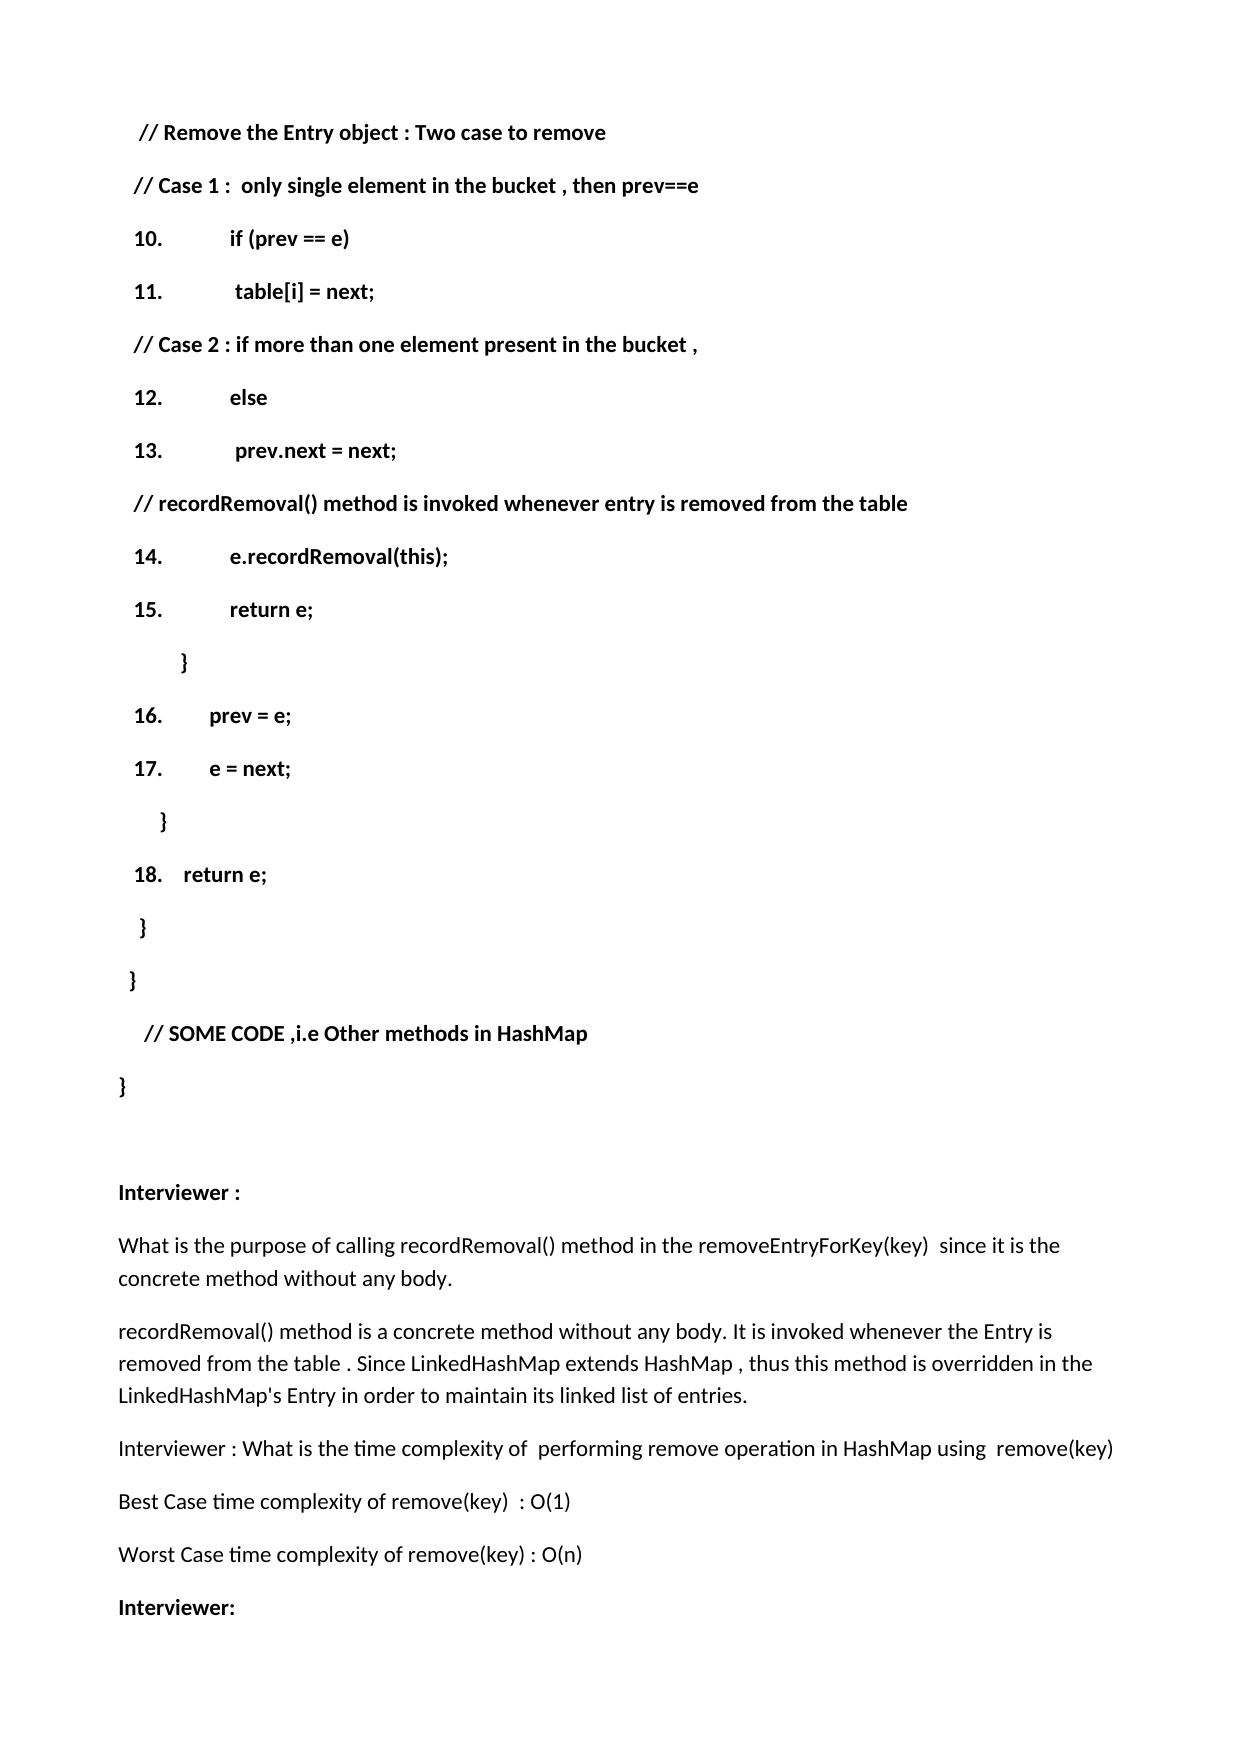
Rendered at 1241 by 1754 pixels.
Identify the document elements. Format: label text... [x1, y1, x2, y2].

text 17. e = next; [118, 754, 1122, 782]
text 18. return e; [118, 860, 1122, 888]
text 15. return e; [118, 595, 1122, 623]
text 14. e.recordRemoval(this); [118, 542, 1122, 570]
text Interviewer: [118, 1593, 1122, 1621]
text // Case 1 : only single element in the bucket , then prev==e [118, 171, 1122, 199]
text Best Case time complexity of remove(key) : O(1) [118, 1487, 1122, 1515]
text } [118, 807, 1122, 835]
text } [118, 1072, 1122, 1101]
text recordRemoval() method is a concrete method without any body. It is invoked whenever the Entry is removed from the table . Since LinkedHashMap extends HashMap , thus this method is overridden in the LinkedHashMap's Entry in order to maintain its linked list of entries. [118, 1317, 1122, 1409]
text What is the purpose of calling recordRemoval() method in the removeEntryForKey(key) since it is the concrete method without any body. [118, 1232, 1122, 1292]
text } [118, 966, 1122, 994]
text // recordRemoval() method is invoked whenever entry is removed from the table [118, 489, 1122, 517]
text // Case 2 : if more than one element present in the bucket , [118, 330, 1122, 358]
text 11. table[i] = next; [118, 277, 1122, 305]
text Worst Case time complexity of remove(key) : O(n) [118, 1540, 1122, 1568]
text } [118, 648, 1122, 676]
text 12. else [118, 383, 1122, 411]
text Interviewer : What is the time complexity of performing remove operation in HashMap using remove(key) [118, 1434, 1122, 1462]
text Interviewer : [118, 1178, 1122, 1207]
text } [118, 913, 1122, 941]
text // SOME CODE ,i.e Other methods in HashMap [118, 1019, 1122, 1047]
text 16. prev = e; [118, 701, 1122, 729]
text // Remove the Entry object : Two case to remove [118, 118, 1122, 146]
text 10. if (prev == e) [118, 224, 1122, 252]
text 13. prev.next = next; [118, 436, 1122, 464]
